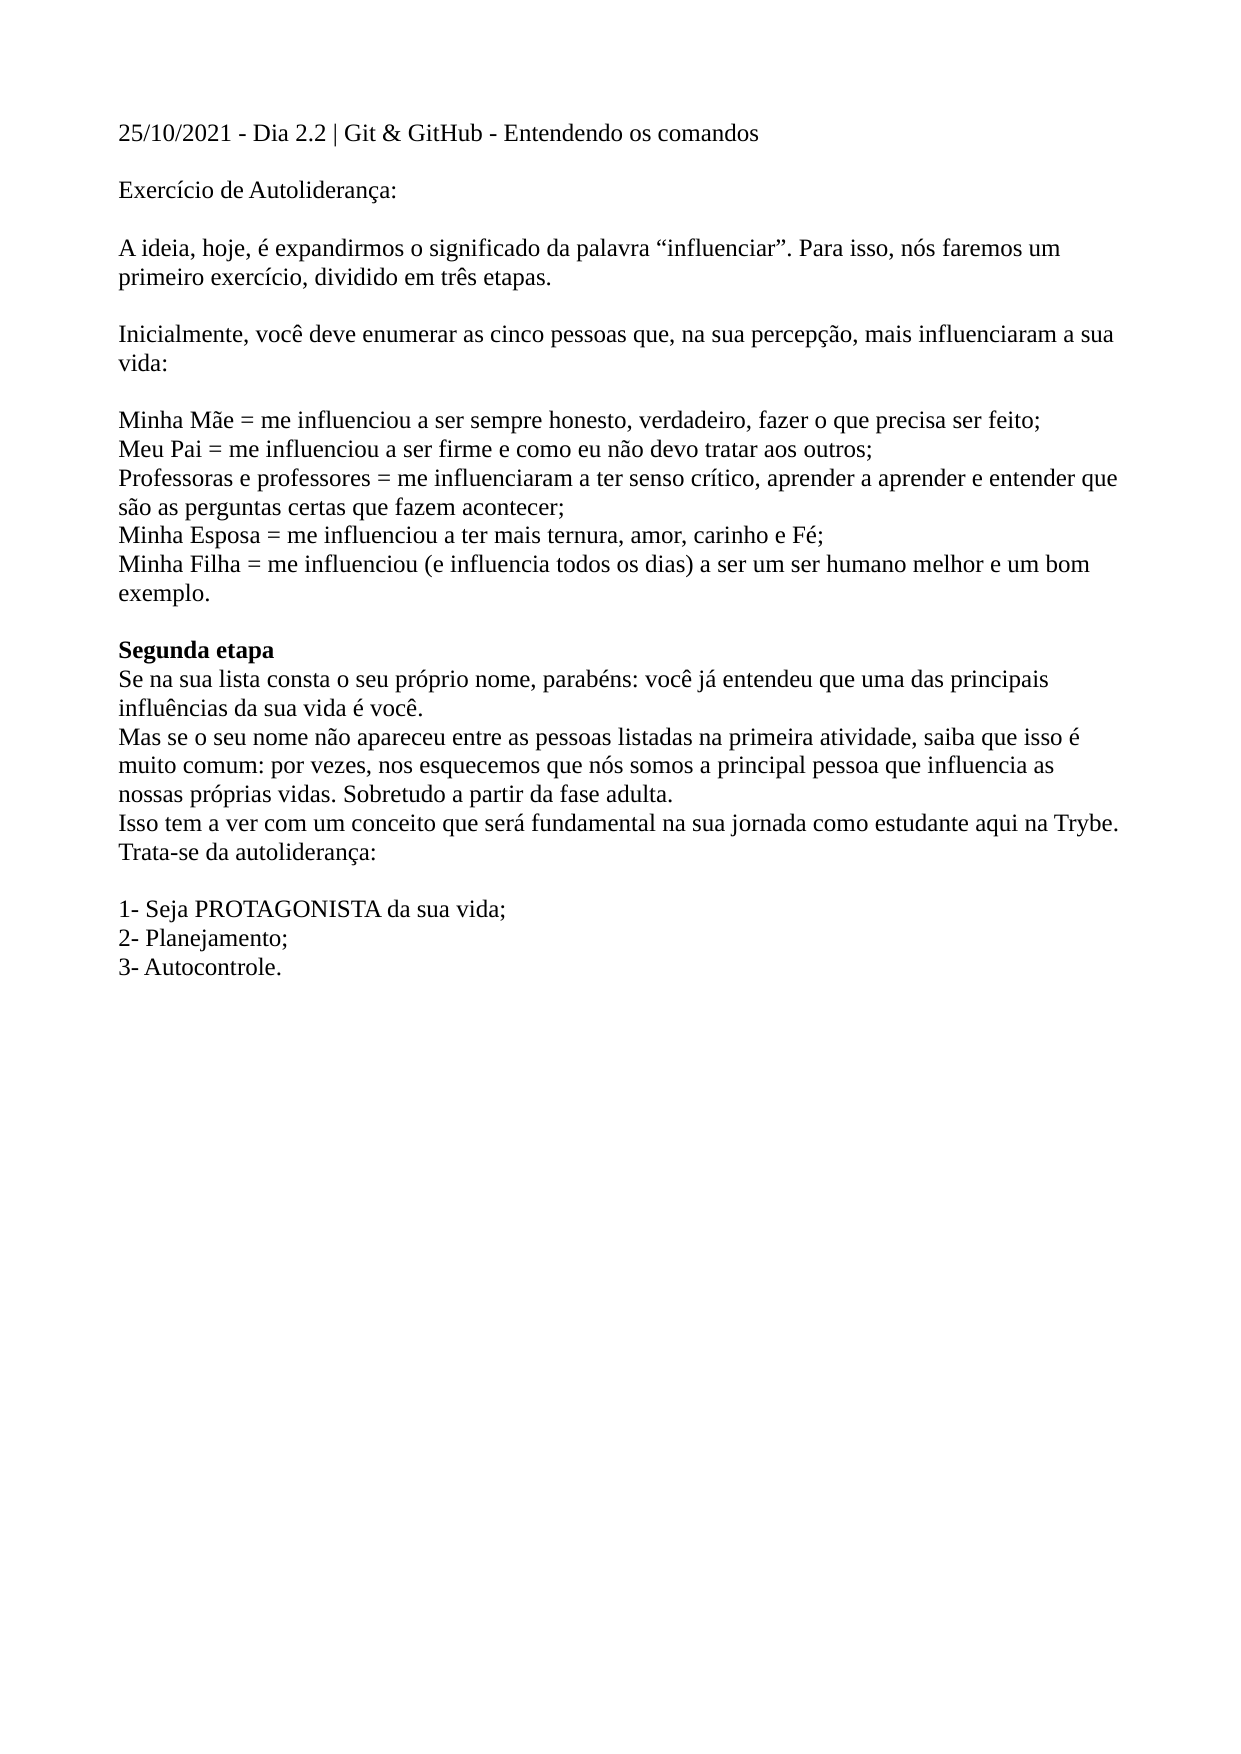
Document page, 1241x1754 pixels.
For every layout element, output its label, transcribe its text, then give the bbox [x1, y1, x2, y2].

text Mas se o seu nome não apareceu entre as pessoas listadas na primeira atividade, saiba que isso é muito comum: por vezes, nos esquecemos que nós somos a principal pessoa que influencia as nossas próprias vidas. Sobretudo a partir da fase adulta. [118, 722, 1122, 808]
text A ideia, hoje, é expandirmos o significado da palavra “influenciar”. Para isso, nós faremos um primeiro exercício, dividido em três etapas. [118, 233, 1122, 291]
text Segunda etapa [118, 636, 1122, 664]
text Isso tem a ver com um conceito que será fundamental na sua jornada como estudante aqui na Trybe. Trata-se da autoliderança: [118, 808, 1122, 866]
text 2- Planejamento; [118, 923, 1122, 952]
text Exercício de Autoliderança: [118, 176, 1122, 204]
text Minha Esposa = me influenciou a ter mais ternura, amor, carinho e Fé; [118, 521, 1122, 549]
text Minha Mãe = me influenciou a ser sempre honesto, verdadeiro, fazer o que precisa ser feito; [118, 406, 1122, 434]
text Inicialmente, você deve enumerar as cinco pessoas que, na sua percepção, mais influenciaram a sua vida: [118, 319, 1122, 377]
text Professoras e professores = me influenciaram a ter senso crítico, aprender a aprender e entender que são as perguntas certas que fazem acontecer; [118, 463, 1122, 521]
text 3- Autocontrole. [118, 952, 1122, 981]
text 1- Seja PROTAGONISTA da sua vida; [118, 894, 1122, 923]
text 25/10/2021 - Dia 2.2 | Git & GitHub - Entendendo os comandos [118, 118, 1122, 147]
text Meu Pai = me influenciou a ser firme e como eu não devo tratar aos outros; [118, 434, 1122, 463]
text Se na sua lista consta o seu próprio nome, parabéns: você já entendeu que uma das principais influências da sua vida é você. [118, 664, 1122, 722]
text Minha Filha = me influenciou (e influencia todos os dias) a ser um ser humano melhor e um bom exemplo. [118, 549, 1122, 607]
